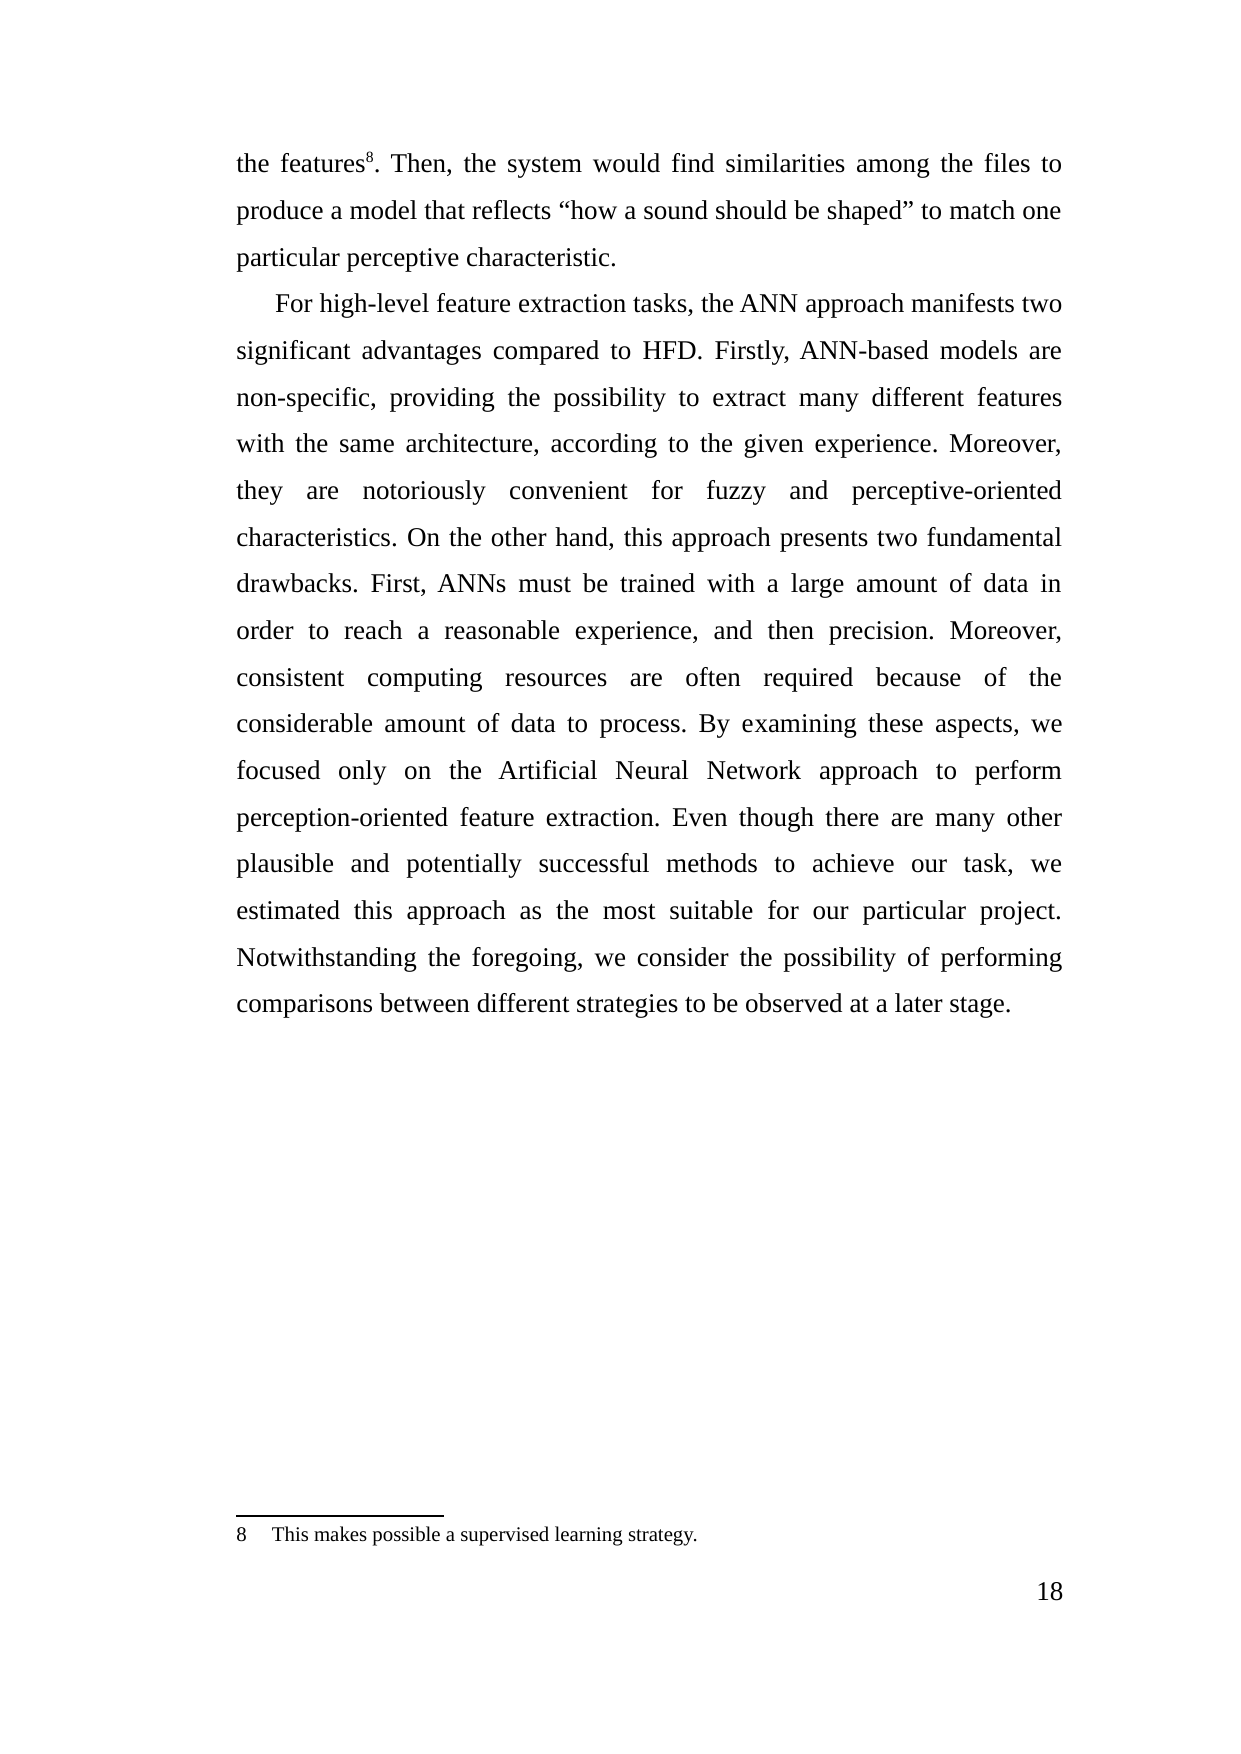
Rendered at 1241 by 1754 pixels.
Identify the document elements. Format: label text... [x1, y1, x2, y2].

text One possible approach to perform feature extraction is to “manually” identify mathematical structures that represent the target qualities. For this reason we can call this practice Handcrafted Feature Detection (HFD). This approach has been extensively used to date. One notable example is Essentia [9], which is a state of art set of HFD tools developed at Pompeu Fabra, Barcelona. Essentia demonstrates that this method can achieve a consistent precision in signal classification tasks. Nevertheless, a substantial drawback is its high specificity. Indeed, in most cases, this approach requires to separately model every single feature, building specific algorithms. HFD is based on the classic computing paradigm that involves to solve a problem following specific instructions contemplated and codified by the programmer. This limits the problem-solving capabilities of a software to problems that humans already know how to solve. Accordingly, this approach is not particularly suited for high-level features extraction tasks, since it can be difficult for humans to identify accurate mathematical structures to represent perceptive and arbitrary features [10]. Literature shows plenty of studies aimed at HFD high-level feature extraction. On notable collection of researches regarding strategies for physical-modeling of perceptive features is Sounding Objects (SoB) [11]. The methods presented in this work point out that HFD is a valid approach for high-level feature modeling, nevertheless confirm its high specificity. In fact, the majority of papers collected in SoB demonstrate remarkably accurate results, although in relatively restricted contexts. A contrasting approach to perform high-level and human-oriented feature extraction is to adopt a generalizable data processing paradigm to replicate how human intellect interprets perceptive stimuli. This permits to extend the problem-solving capabilities of HFD methods, conferring an algorithm the ability of autonomously finding solutions to problems, including issues that humans do not know exactly how to resolve [10]. Deep learning strategies are oriented towards this direction, relying on a statistical model that replicates the information processing modalities of the biological nervous system: the Artificial Neural Network (ANN). For en exhaustive explanation of deep learning and ANNs refer to Goodfellow et al. [12] and D. Kriesel [13]. ANN’s problem-solving abilities are based on the experience, such as occurs for humans. Therefore, they need to be trained with example data in order to be able to solve a problem. ANNs are capable of analyzing any kind of information (for example sounds, images and videos) in a similar manner as human brain does and perform complex operations among data, such as finding similarity patterns [10]. This confers an ANN the capability of performing human-like sophisticated operations such as data cataloguing basing on abstract criterions, for instance determining if an image portrays “happy” or “sad” people. A notable example of these capabilities is YouTube’s video recommendation system [14]. ANNs can be viewed as algorithmic structures that follow rules analogous to the gestalt laws of grouping [8]. This property makes an ANN surprisingly efficient in recognizing perceptive and abstract features, which are often too complex to be mathematically expressed “by hand”. Accordingly, the ANN can be considered as a commensurate approach to replicate the procedure adopted by the human brain for associating categorical attributes and metaphoric sensations to sounds, as suggests, among many others, the work of Gounaropoulos et al. [15]. ANN’s training process affines their performance for a specific task. Thus, relying on the given experience, it makes the ANN an expert system for that task, providing the knowledge required to solve a precise problem. Therefore, ANNs are able to improve their accuracy as they processes data: the more data is analyzed, the higher quality of the results is, reflecting human learning modalities [10]. On our specific case, the required task is to build a model of perception-related sound features: sound archetypes. The given experience for this purpose has to be a set of sounds that are labelled by humans with the perceived level of the features. Then, the system would find similarities among the files to produce a model that reflects “how a sound should be shaped” to match one particular perceptive characteristic. [236, 148, 1063, 272]
text For high-level feature extraction tasks, the ANN approach manifests two significant advantages compared to HFD. Firstly, ANN-based models are non-specific, providing the possibility to extract many different features with the same architecture, according to the given experience. Moreover, they are notoriously convenient for fuzzy and perceptive-oriented characteristics. On the other hand, this approach presents two fundamental drawbacks. First, ANNs must be trained with a large amount of data in order to reach a reasonable experience, and then precision. Moreover, consistent computing resources are often required because of the considerable amount of data to process. By examining these aspects, we focused only on the Artificial Neural Network approach to perform perception-oriented feature extraction. Even though there are many other plausible and potentially successful methods to achieve our task, we estimated this approach as the most suitable for our particular project. Notwithstanding the foregoing, we consider the possibility of performing comparisons between different strategies to be observed at a later stage. [236, 288, 1063, 1019]
text This makes possible a supervised learning strategy. [236, 1522, 1063, 1546]
